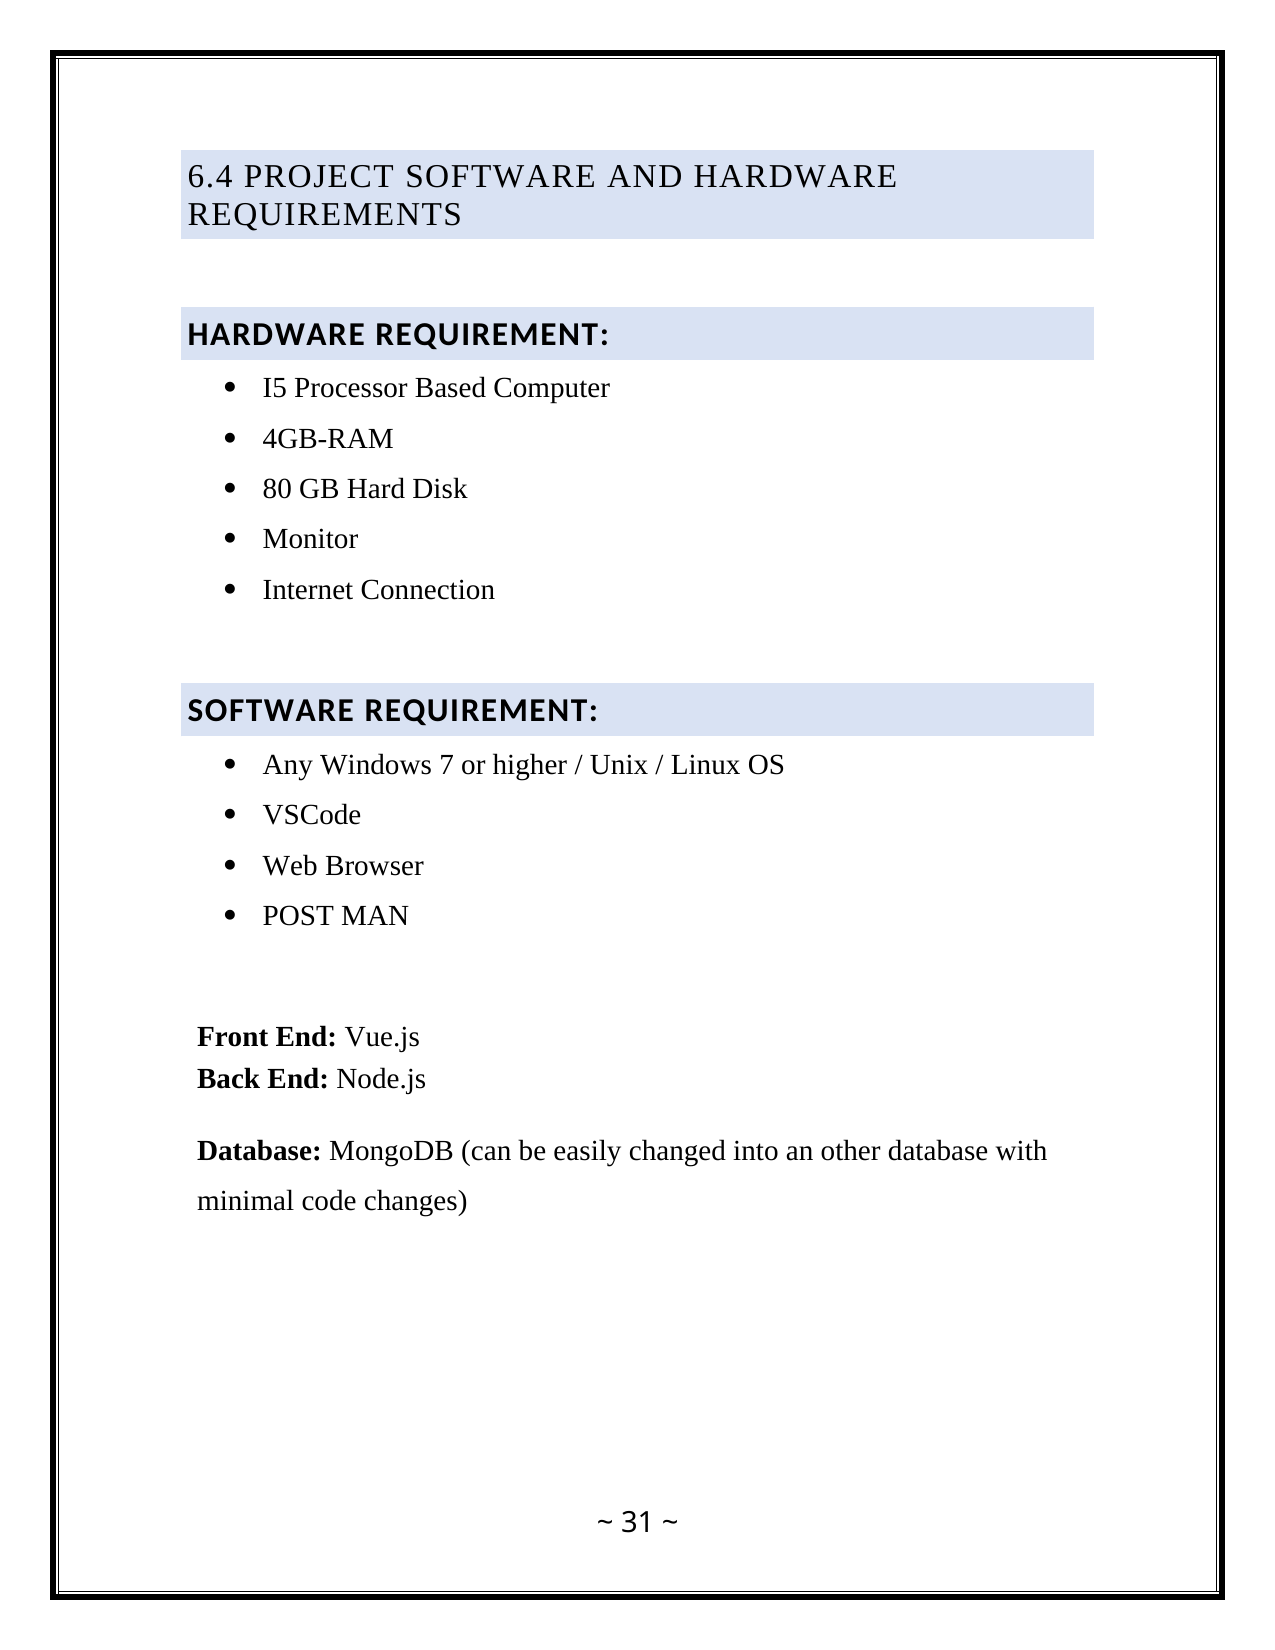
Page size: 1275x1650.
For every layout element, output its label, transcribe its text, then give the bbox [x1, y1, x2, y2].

list 80 GB Hard Disk [225, 471, 1087, 505]
list Any Windows 7 or higher / Unix / Linux OS [225, 747, 1087, 780]
text Front End: Vue.js [197, 1019, 1087, 1053]
list I5 Processor Based Computer [225, 370, 1087, 404]
text Back End: Node.js [197, 1061, 1087, 1095]
subtitle Software Requirement: [188, 689, 1087, 730]
list Internet Connection [225, 572, 1087, 606]
list Web Browser [225, 848, 1087, 881]
list VSCode [225, 797, 1087, 831]
list Monitor [225, 522, 1087, 555]
list 4GB-RAM [225, 421, 1087, 454]
subtitle Hardware Requirement: [188, 313, 1087, 354]
list POST MAN [225, 898, 1087, 932]
subtitle 6.4 Project Software and Hardware Requirements [188, 156, 1087, 233]
text Database: MongoDB (can be easily changed into an other database with minimal code changes) [197, 1133, 1087, 1216]
